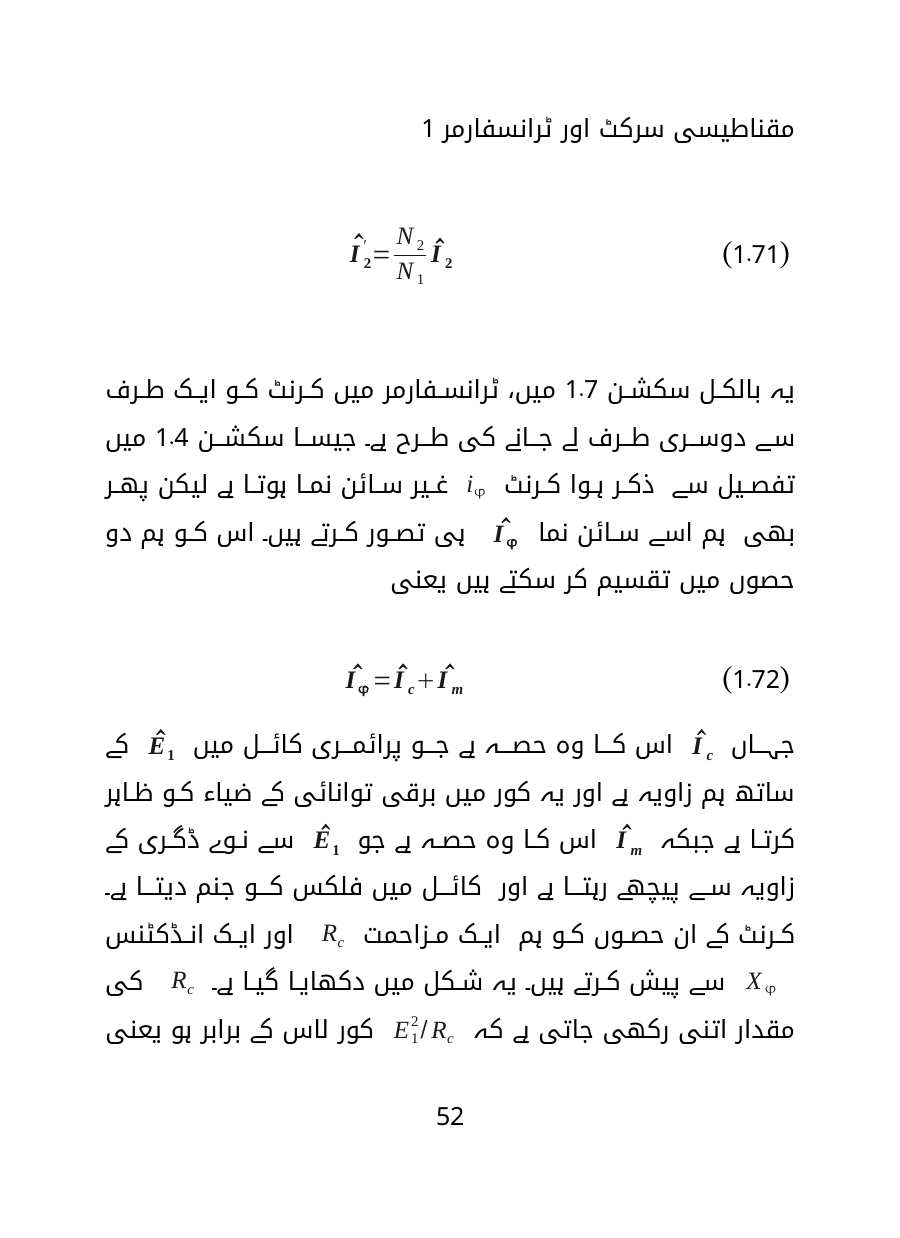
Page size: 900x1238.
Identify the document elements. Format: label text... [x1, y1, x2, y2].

table_header [105, 216, 687, 307]
text یہ بالکل سکشن 1.7 میں، ٹرانسفارمر میں کرنٹ کو ایک طرف سے دوسری طرف لے جانے کی طرح ہے۔ جیسا سکشن 1.4 میں تفصیل سے ذکر ہوا کرنٹغیر سائن نما ہوتا ہے لیکن پھر بھی ہم اسے سائن نما ہی تصور کرتے ہیں۔ اس کو ہم دو حصوں میں تقسیم کر سکتے ہیں یعنی [105, 367, 795, 604]
table_header (1.71) [687, 216, 795, 307]
text جہاںاس کا وہ حصہ ہے جو پرائمری کائل میںکے ساتھ ہم زاویہ ہے اور یہ کور میں برقی توانائی کے ضیاء کو ظاہر کرتا ہے جبکہاس کا وہ حصہ ہے جوسے نوے ڈگری کے زاویہ سے پیچھے رہتا ہے اور کائل میں فلکس کو جنم دیتا ہے۔ کرنٹ کے ان حصوں کو ہم ایک مزاحمت اور ایک انڈکٹنس سے پیش کرتے ہیں۔ یہ شکل میں دکھایا گیا ہے۔ کی مقدار اتنی رکھی جاتی ہے کہکور لاس کے برابر ہو یعنی ، اسی طرح کی مقدار اتنی رکھی جاتی ہے کہ ۔ان دونوں، یعنی اور ، کے مقدار اصل وولٹج اور فریکونسی پر مطیہ کئے جاتے ہیں۔ یہ شکل 1.13 میں دکھایا گیا ہے۔ [105, 722, 795, 1053]
table_header (1.72) [694, 650, 795, 722]
table_header [105, 650, 694, 722]
